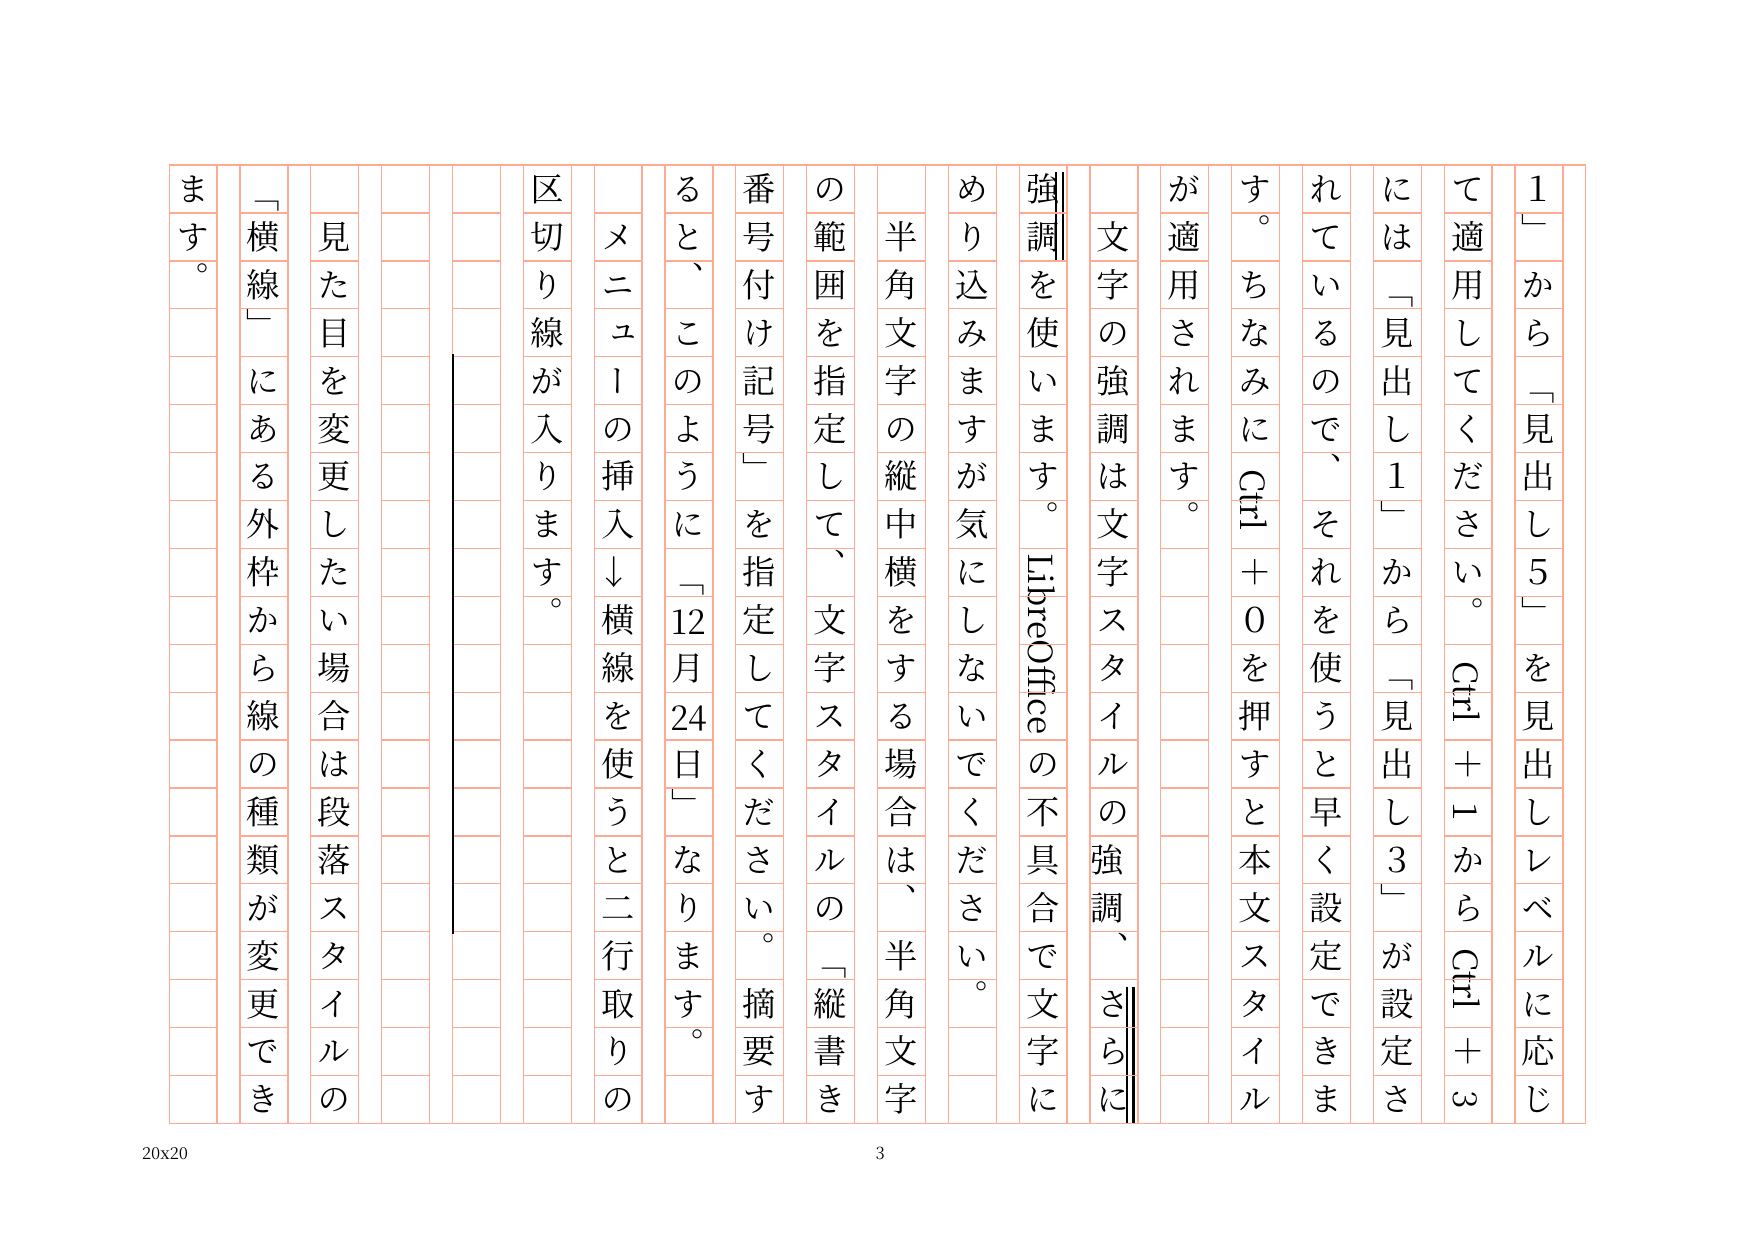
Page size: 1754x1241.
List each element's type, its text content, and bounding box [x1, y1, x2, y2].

text 半角文字の縦中横をする場合は、半角文字の範囲を指定して、文字スタイルの「縦書き番号付け記号」を指定してください。摘要すると、このように「12月24日」なります。 [736, 357, 783, 404]
text 見た目を変更したい場合は段落スタイルの「横線」にある外枠から線の種類が変更できます。 [241, 405, 287, 452]
text 文字の強調は文字スタイルの強調、さらに強調を使います。LibreOfficeの不具合で文字にめり込みますが気にしないでください。 [1091, 789, 1137, 835]
text メニューの挿入→横線を使うと二行取りの区切り線が入ります。 [595, 693, 641, 739]
text 半角文字の縦中横をする場合は、半角文字の範囲を指定して、文字スタイルの「縦書き番号付け記号」を指定してください。摘要すると、このように「12月24日」なります。 [666, 309, 712, 356]
text 半角文字の縦中横をする場合は、半角文字の範囲を指定して、文字スタイルの「縦書き番号付け記号」を指定してください。摘要すると、このように「12月24日」なります。 [878, 549, 925, 596]
text 文字の強調は文字スタイルの強調、さらに強調を使います。LibreOfficeの不具合で文字にめり込みますが気にしないでください。 [949, 645, 996, 692]
text 半角文字の縦中横をする場合は、半角文字の範囲を指定して、文字スタイルの「縦書き番号付け記号」を指定してください。摘要すると、このように「12月24日」なります。 [807, 262, 854, 308]
text 見た目を変更したい場合は段落スタイルの「横線」にある外枠から線の種類が変更できます。 [241, 932, 287, 979]
text 文字の強調は文字スタイルの強調、さらに強調を使います。LibreOfficeの不具合で文字にめり込みますが気にしないでください。 [949, 166, 996, 212]
text 半角文字の縦中横をする場合は、半角文字の範囲を指定して、文字スタイルの「縦書き番号付け記号」を指定してください。摘要すると、このように「12月24日」なります。 [736, 980, 783, 1027]
text 文字の強調は文字スタイルの強調、さらに強調を使います。LibreOfficeの不具合で文字にめり込みますが気にしないでください。 [1091, 1076, 1126, 1123]
text 半角文字の縦中横をする場合は、半角文字の範囲を指定して、文字スタイルの「縦書き番号付け記号」を指定してください。摘要すると、このように「12月24日」なります。 [878, 789, 925, 835]
text 見出しについては、見出しを入力した後、段落スタイル「見出し」以下にある「見出し１」から「見出し５」を見出しレベルに応じて適用してください。Ctrl＋1からCtrl＋3には「見出し１」から「見出し３」が設定されているので、それを使うと早く設定できます。ちなみにCtrl＋０を押すと本文スタイルが適用されます。 [1280, 166, 1302, 1123]
text 見た目を変更したい場合は段落スタイルの「横線」にある外枠から線の種類が変更できます。 [311, 166, 358, 212]
text 見た目を変更したい場合は段落スタイルの「横線」にある外枠から線の種類が変更できます。 [241, 837, 287, 883]
text メニューの挿入→横線を使うと二行取りの区切り線が入ります。 [524, 789, 571, 835]
text 見た目を変更したい場合は段落スタイルの「横線」にある外枠から線の種類が変更できます。 [241, 166, 287, 212]
text 見た目を変更したい場合は段落スタイルの「横線」にある外枠から線の種類が変更できます。 [311, 309, 358, 356]
text 文字の強調は文字スタイルの強調、さらに強調を使います。LibreOfficeの不具合で文字にめり込みますが気にしないでください。 [1020, 309, 1066, 356]
text 見た目を変更したい場合は段落スタイルの「横線」にある外枠から線の種類が変更できます。 [311, 789, 358, 835]
text 見た目を変更したい場合は段落スタイルの「横線」にある外枠から線の種類が変更できます。 [170, 645, 216, 692]
text 見た目を変更したい場合は段落スタイルの「横線」にある外枠から線の種類が変更できます。 [170, 789, 216, 835]
text 半角文字の縦中横をする場合は、半角文字の範囲を指定して、文字スタイルの「縦書き番号付け記号」を指定してください。摘要すると、このように「12月24日」なります。 [736, 309, 783, 356]
text 見出しについては、見出しを入力した後、段落スタイル「見出し」以下にある「見出し１」から「見出し５」を見出しレベルに応じて適用してください。Ctrl＋1からCtrl＋3には「見出し１」から「見出し３」が設定されているので、それを使うと早く設定できます。ちなみにCtrl＋０を押すと本文スタイルが適用されます。 [1493, 166, 1514, 1123]
text メニューの挿入→横線を使うと二行取りの区切り線が入ります。 [524, 741, 571, 787]
text 見た目を変更したい場合は段落スタイルの「横線」にある外枠から線の種類が変更できます。 [170, 549, 216, 596]
text メニューの挿入→横線を使うと二行取りの区切り線が入ります。 [524, 837, 571, 883]
text 文字の強調は文字スタイルの強調、さらに強調を使います。LibreOfficeの不具合で文字にめり込みますが気にしないでください。 [1020, 693, 1066, 739]
text 文字の強調は文字スタイルの強調、さらに強調を使います。LibreOfficeの不具合で文字にめり込みますが気にしないでください。 [949, 1076, 996, 1123]
text 見た目を変更したい場合は段落スタイルの「横線」にある外枠から線の種類が変更できます。 [170, 357, 216, 404]
text 文字の強調は文字スタイルの強調、さらに強調を使います。LibreOfficeの不具合で文字にめり込みますが気にしないでください。 [1020, 980, 1066, 1027]
text 文字の強調は文字スタイルの強調、さらに強調を使います。LibreOfficeの不具合で文字にめり込みますが気にしないでください。 [1020, 549, 1066, 596]
text メニューの挿入→横線を使うと二行取りの区切り線が入ります。 [595, 214, 641, 260]
text 見た目を変更したい場合は段落スタイルの「横線」にある外枠から線の種類が変更できます。 [170, 837, 216, 883]
text 半角文字の縦中横をする場合は、半角文字の範囲を指定して、文字スタイルの「縦書き番号付け記号」を指定してください。摘要すると、このように「12月24日」なります。 [878, 405, 925, 452]
text 半角文字の縦中横をする場合は、半角文字の範囲を指定して、文字スタイルの「縦書き番号付け記号」を指定してください。摘要すると、このように「12月24日」なります。 [736, 741, 783, 787]
text 文字の強調は文字スタイルの強調、さらに強調を使います。LibreOfficeの不具合で文字にめり込みますが気にしないでください。 [1020, 262, 1066, 308]
text 文字の強調は文字スタイルの強調、さらに強調を使います。LibreOfficeの不具合で文字にめり込みますが気にしないでください。 [1091, 1028, 1126, 1075]
text 見た目を変更したい場合は段落スタイルの「横線」にある外枠から線の種類が変更できます。 [241, 741, 287, 787]
text メニューの挿入→横線を使うと二行取りの区切り線が入ります。 [524, 214, 571, 260]
text 文字の強調は文字スタイルの強調、さらに強調を使います。LibreOfficeの不具合で文字にめり込みますが気にしないでください。 [949, 932, 996, 979]
text メニューの挿入→横線を使うと二行取りの区切り線が入ります。 [595, 309, 641, 356]
text メニューの挿入→横線を使うと二行取りの区切り線が入ります。 [595, 980, 641, 1027]
text 半角文字の縦中横をする場合は、半角文字の範囲を指定して、文字スタイルの「縦書き番号付け記号」を指定してください。摘要すると、このように「12月24日」なります。 [878, 453, 925, 500]
text 見出しについては、見出しを入力した後、段落スタイル「見出し」以下にある「見出し１」から「見出し５」を見出しレベルに応じて適用してください。Ctrl＋1からCtrl＋3には「見出し１」から「見出し３」が設定されているので、それを使うと早く設定できます。ちなみにCtrl＋０を押すと本文スタイルが適用されます。 [1209, 166, 1231, 1123]
text メニューの挿入→横線を使うと二行取りの区切り線が入ります。 [595, 597, 641, 644]
text 文字の強調は文字スタイルの強調、さらに強調を使います。LibreOfficeの不具合で文字にめり込みますが気にしないでください。 [1068, 166, 1089, 1123]
text 半角文字の縦中横をする場合は、半角文字の範囲を指定して、文字スタイルの「縦書き番号付け記号」を指定してください。摘要すると、このように「12月24日」なります。 [784, 166, 806, 1123]
text メニューの挿入→横線を使うと二行取りの区切り線が入ります。 [524, 980, 571, 1027]
text 半角文字の縦中横をする場合は、半角文字の範囲を指定して、文字スタイルの「縦書き番号付け記号」を指定してください。摘要すると、このように「12月24日」なります。 [878, 597, 925, 644]
text メニューの挿入→横線を使うと二行取りの区切り線が入ります。 [595, 501, 641, 548]
text 半角文字の縦中横をする場合は、半角文字の範囲を指定して、文字スタイルの「縦書き番号付け記号」を指定してください。摘要すると、このように「12月24日」なります。 [807, 453, 854, 500]
text 半角文字の縦中横をする場合は、半角文字の範囲を指定して、文字スタイルの「縦書き番号付け記号」を指定してください。摘要すると、このように「12月24日」なります。 [666, 645, 712, 692]
text 文字の強調は文字スタイルの強調、さらに強調を使います。LibreOfficeの不具合で文字にめり込みますが気にしないでください。 [1020, 789, 1066, 835]
text 見た目を変更したい場合は段落スタイルの「横線」にある外枠から線の種類が変更できます。 [170, 214, 216, 260]
text 文字の強調は文字スタイルの強調、さらに強調を使います。LibreOfficeの不具合で文字にめり込みますが気にしないでください。 [1020, 837, 1066, 883]
text 文字の強調は文字スタイルの強調、さらに強調を使います。LibreOfficeの不具合で文字にめり込みますが気にしないでください。 [1091, 309, 1137, 356]
text 文字の強調は文字スタイルの強調、さらに強調を使います。LibreOfficeの不具合で文字にめり込みますが気にしないでください。 [1139, 166, 1160, 1123]
text メニューの挿入→横線を使うと二行取りの区切り線が入ります。 [524, 166, 571, 212]
text 半角文字の縦中横をする場合は、半角文字の範囲を指定して、文字スタイルの「縦書き番号付け記号」を指定してください。摘要すると、このように「12月24日」なります。 [878, 645, 925, 692]
text 見た目を変更したい場合は段落スタイルの「横線」にある外枠から線の種類が変更できます。 [170, 1076, 216, 1123]
text メニューの挿入→横線を使うと二行取りの区切り線が入ります。 [595, 453, 641, 500]
text 半角文字の縦中横をする場合は、半角文字の範囲を指定して、文字スタイルの「縦書き番号付け記号」を指定してください。摘要すると、このように「12月24日」なります。 [666, 597, 712, 644]
text メニューの挿入→横線を使うと二行取りの区切り線が入ります。 [524, 501, 571, 548]
text 文字の強調は文字スタイルの強調、さらに強調を使います。LibreOfficeの不具合で文字にめり込みますが気にしないでください。 [949, 501, 996, 548]
text 半角文字の縦中横をする場合は、半角文字の範囲を指定して、文字スタイルの「縦書き番号付け記号」を指定してください。摘要すると、このように「12月24日」なります。 [807, 309, 854, 356]
text 見た目を変更したい場合は段落スタイルの「横線」にある外枠から線の種類が変更できます。 [170, 741, 216, 787]
text 文字の強調は文字スタイルの強調、さらに強調を使います。LibreOfficeの不具合で文字にめり込みますが気にしないでください。 [949, 214, 996, 260]
text 文字の強調は文字スタイルの強調、さらに強調を使います。LibreOfficeの不具合で文字にめり込みますが気にしないでください。 [1020, 214, 1055, 260]
text 見た目を変更したい場合は段落スタイルの「横線」にある外枠から線の種類が変更できます。 [170, 501, 216, 548]
text 半角文字の縦中横をする場合は、半角文字の範囲を指定して、文字スタイルの「縦書き番号付け記号」を指定してください。摘要すると、このように「12月24日」なります。 [807, 501, 854, 548]
text メニューの挿入→横線を使うと二行取りの区切り線が入ります。 [595, 262, 641, 308]
text メニューの挿入→横線を使うと二行取りの区切り線が入ります。 [595, 932, 641, 979]
text 半角文字の縦中横をする場合は、半角文字の範囲を指定して、文字スタイルの「縦書き番号付け記号」を指定してください。摘要すると、このように「12月24日」なります。 [736, 262, 783, 308]
text 文字の強調は文字スタイルの強調、さらに強調を使います。LibreOfficeの不具合で文字にめり込みますが気にしないでください。 [1091, 166, 1137, 212]
text 半角文字の縦中横をする場合は、半角文字の範囲を指定して、文字スタイルの「縦書き番号付け記号」を指定してください。摘要すると、このように「12月24日」なります。 [807, 357, 854, 404]
text 半角文字の縦中横をする場合は、半角文字の範囲を指定して、文字スタイルの「縦書き番号付け記号」を指定してください。摘要すると、このように「12月24日」なります。 [736, 1076, 783, 1123]
text 半角文字の縦中横をする場合は、半角文字の範囲を指定して、文字スタイルの「縦書き番号付け記号」を指定してください。摘要すると、このように「12月24日」なります。 [807, 741, 854, 787]
text 半角文字の縦中横をする場合は、半角文字の範囲を指定して、文字スタイルの「縦書き番号付け記号」を指定してください。摘要すると、このように「12月24日」なります。 [666, 453, 712, 500]
text メニューの挿入→横線を使うと二行取りの区切り線が入ります。 [524, 549, 571, 596]
text 文字の強調は文字スタイルの強調、さらに強調を使います。LibreOfficeの不具合で文字にめり込みますが気にしないでください。 [1091, 262, 1137, 308]
text 半角文字の縦中横をする場合は、半角文字の範囲を指定して、文字スタイルの「縦書き番号付け記号」を指定してください。摘要すると、このように「12月24日」なります。 [666, 980, 712, 1027]
text 文字の強調は文字スタイルの強調、さらに強調を使います。LibreOfficeの不具合で文字にめり込みますが気にしないでください。 [1020, 741, 1066, 787]
text 文字の強調は文字スタイルの強調、さらに強調を使います。LibreOfficeの不具合で文字にめり込みますが気にしないでください。 [949, 884, 996, 931]
text 半角文字の縦中横をする場合は、半角文字の範囲を指定して、文字スタイルの「縦書き番号付け記号」を指定してください。摘要すると、このように「12月24日」なります。 [807, 837, 854, 883]
text 見た目を変更したい場合は段落スタイルの「横線」にある外枠から線の種類が変更できます。 [311, 262, 358, 308]
text 文字の強調は文字スタイルの強調、さらに強調を使います。LibreOfficeの不具合で文字にめり込みますが気にしないでください。 [1091, 597, 1137, 644]
text 半角文字の縦中横をする場合は、半角文字の範囲を指定して、文字スタイルの「縦書き番号付け記号」を指定してください。摘要すると、このように「12月24日」なります。 [666, 741, 712, 787]
text 見た目を変更したい場合は段落スタイルの「横線」にある外枠から線の種類が変更できます。 [170, 262, 216, 308]
text 半角文字の縦中横をする場合は、半角文字の範囲を指定して、文字スタイルの「縦書き番号付け記号」を指定してください。摘要すると、このように「12月24日」なります。 [736, 214, 783, 260]
text 半角文字の縦中横をする場合は、半角文字の範囲を指定して、文字スタイルの「縦書き番号付け記号」を指定してください。摘要すると、このように「12月24日」なります。 [736, 837, 783, 883]
text 半角文字の縦中横をする場合は、半角文字の範囲を指定して、文字スタイルの「縦書き番号付け記号」を指定してください。摘要すると、このように「12月24日」なります。 [736, 549, 783, 596]
text 半角文字の縦中横をする場合は、半角文字の範囲を指定して、文字スタイルの「縦書き番号付け記号」を指定してください。摘要すると、このように「12月24日」なります。 [736, 693, 783, 739]
text 見た目を変更したい場合は段落スタイルの「横線」にある外枠から線の種類が変更できます。 [218, 166, 239, 1123]
text 見た目を変更したい場合は段落スタイルの「横線」にある外枠から線の種類が変更できます。 [311, 214, 358, 260]
text 半角文字の縦中横をする場合は、半角文字の範囲を指定して、文字スタイルの「縦書き番号付け記号」を指定してください。摘要すると、このように「12月24日」なります。 [666, 884, 712, 931]
text メニューの挿入→横線を使うと二行取りの区切り線が入ります。 [524, 884, 571, 931]
text 見た目を変更したい場合は段落スタイルの「横線」にある外枠から線の種類が変更できます。 [311, 884, 358, 931]
text 文字の強調は文字スタイルの強調、さらに強調を使います。LibreOfficeの不具合で文字にめり込みますが気にしないでください。 [997, 166, 1019, 1123]
text 文字の強調は文字スタイルの強調、さらに強調を使います。LibreOfficeの不具合で文字にめり込みますが気にしないでください。 [1020, 884, 1066, 931]
text 文字の強調は文字スタイルの強調、さらに強調を使います。LibreOfficeの不具合で文字にめり込みますが気にしないでください。 [1020, 1076, 1066, 1123]
text 見た目を変更したい場合は段落スタイルの「横線」にある外枠から線の種類が変更できます。 [311, 453, 358, 500]
text メニューの挿入→横線を使うと二行取りの区切り線が入ります。 [595, 645, 641, 692]
text 文字の強調は文字スタイルの強調、さらに強調を使います。LibreOfficeの不具合で文字にめり込みますが気にしないでください。 [949, 549, 996, 596]
text 半角文字の縦中横をする場合は、半角文字の範囲を指定して、文字スタイルの「縦書き番号付け記号」を指定してください。摘要すると、このように「12月24日」なります。 [878, 357, 925, 404]
text 文字の強調は文字スタイルの強調、さらに強調を使います。LibreOfficeの不具合で文字にめり込みますが気にしないでください。 [949, 693, 996, 739]
text 半角文字の縦中横をする場合は、半角文字の範囲を指定して、文字スタイルの「縦書き番号付け記号」を指定してください。摘要すると、このように「12月24日」なります。 [666, 693, 712, 739]
text 見た目を変更したい場合は段落スタイルの「横線」にある外枠から線の種類が変更できます。 [170, 597, 216, 644]
text 文字の強調は文字スタイルの強調、さらに強調を使います。LibreOfficeの不具合で文字にめり込みますが気にしないでください。 [1020, 1028, 1066, 1075]
text 文字の強調は文字スタイルの強調、さらに強調を使います。LibreOfficeの不具合で文字にめり込みますが気にしないでください。 [1091, 453, 1137, 500]
text メニューの挿入→横線を使うと二行取りの区切り線が入ります。 [595, 166, 641, 212]
text 半角文字の縦中横をする場合は、半角文字の範囲を指定して、文字スタイルの「縦書き番号付け記号」を指定してください。摘要すると、このように「12月24日」なります。 [666, 932, 712, 979]
text 半角文字の縦中横をする場合は、半角文字の範囲を指定して、文字スタイルの「縦書き番号付け記号」を指定してください。摘要すると、このように「12月24日」なります。 [878, 837, 925, 883]
text メニューの挿入→横線を使うと二行取りの区切り線が入ります。 [524, 932, 571, 979]
text 見た目を変更したい場合は段落スタイルの「横線」にある外枠から線の種類が変更できます。 [311, 741, 358, 787]
text 半角文字の縦中横をする場合は、半角文字の範囲を指定して、文字スタイルの「縦書き番号付け記号」を指定してください。摘要すると、このように「12月24日」なります。 [666, 214, 712, 260]
text 半角文字の縦中横をする場合は、半角文字の範囲を指定して、文字スタイルの「縦書き番号付け記号」を指定してください。摘要すると、このように「12月24日」なります。 [736, 645, 783, 692]
text 半角文字の縦中横をする場合は、半角文字の範囲を指定して、文字スタイルの「縦書き番号付け記号」を指定してください。摘要すると、このように「12月24日」なります。 [878, 309, 925, 356]
text 見た目を変更したい場合は段落スタイルの「横線」にある外枠から線の種類が変更できます。 [241, 262, 287, 308]
text 半角文字の縦中横をする場合は、半角文字の範囲を指定して、文字スタイルの「縦書き番号付け記号」を指定してください。摘要すると、このように「12月24日」なります。 [807, 693, 854, 739]
text 文字の強調は文字スタイルの強調、さらに強調を使います。LibreOfficeの不具合で文字にめり込みますが気にしないでください。 [949, 309, 996, 356]
text 半角文字の縦中横をする場合は、半角文字の範囲を指定して、文字スタイルの「縦書き番号付け記号」を指定してください。摘要すると、このように「12月24日」なります。 [807, 214, 854, 260]
text メニューの挿入→横線を使うと二行取りの区切り線が入ります。 [524, 1076, 571, 1123]
text メニューの挿入→横線を使うと二行取りの区切り線が入ります。 [572, 166, 594, 1123]
text 見た目を変更したい場合は段落スタイルの「横線」にある外枠から線の種類が変更できます。 [289, 166, 310, 1123]
text メニューの挿入→横線を使うと二行取りの区切り線が入ります。 [524, 645, 571, 692]
text 見た目を変更したい場合は段落スタイルの「横線」にある外枠から線の種類が変更できます。 [241, 214, 287, 260]
text 文字の強調は文字スタイルの強調、さらに強調を使います。LibreOfficeの不具合で文字にめり込みますが気にしないでください。 [1020, 597, 1066, 644]
text 文字の強調は文字スタイルの強調、さらに強調を使います。LibreOfficeの不具合で文字にめり込みますが気にしないでください。 [949, 357, 996, 404]
text メニューの挿入→横線を使うと二行取りの区切り線が入ります。 [595, 884, 641, 931]
text メニューの挿入→横線を使うと二行取りの区切り線が入ります。 [524, 405, 571, 452]
text 文字の強調は文字スタイルの強調、さらに強調を使います。LibreOfficeの不具合で文字にめり込みますが気にしないでください。 [1020, 645, 1066, 692]
text 文字の強調は文字スタイルの強調、さらに強調を使います。LibreOfficeの不具合で文字にめり込みますが気にしないでください。 [1091, 980, 1137, 1027]
text 文字の強調は文字スタイルの強調、さらに強調を使います。LibreOfficeの不具合で文字にめり込みますが気にしないでください。 [1091, 932, 1137, 979]
text 見た目を変更したい場合は段落スタイルの「横線」にある外枠から線の種類が変更できます。 [241, 645, 287, 692]
text メニューの挿入→横線を使うと二行取りの区切り線が入ります。 [595, 741, 641, 787]
text 文字の強調は文字スタイルの強調、さらに強調を使います。LibreOfficeの不具合で文字にめり込みますが気にしないでください。 [1091, 837, 1137, 883]
text 半角文字の縦中横をする場合は、半角文字の範囲を指定して、文字スタイルの「縦書き番号付け記号」を指定してください。摘要すると、このように「12月24日」なります。 [736, 884, 783, 931]
text 見た目を変更したい場合は段落スタイルの「横線」にある外枠から線の種類が変更できます。 [170, 453, 216, 500]
text メニューの挿入→横線を使うと二行取りの区切り線が入ります。 [524, 262, 571, 308]
text 見た目を変更したい場合は段落スタイルの「横線」にある外枠から線の種類が変更できます。 [170, 1028, 216, 1075]
text 見た目を変更したい場合は段落スタイルの「横線」にある外枠から線の種類が変更できます。 [170, 980, 216, 1027]
text 文字の強調は文字スタイルの強調、さらに強調を使います。LibreOfficeの不具合で文字にめり込みますが気にしないでください。 [1091, 884, 1137, 931]
text メニューの挿入→横線を使うと二行取りの区切り線が入ります。 [595, 789, 641, 835]
text メニューの挿入→横線を使うと二行取りの区切り線が入ります。 [595, 1028, 641, 1075]
text 見た目を変更したい場合は段落スタイルの「横線」にある外枠から線の種類が変更できます。 [241, 1028, 287, 1075]
text 半角文字の縦中横をする場合は、半角文字の範囲を指定して、文字スタイルの「縦書き番号付け記号」を指定してください。摘要すると、このように「12月24日」なります。 [807, 1076, 854, 1123]
text 半角文字の縦中横をする場合は、半角文字の範囲を指定して、文字スタイルの「縦書き番号付け記号」を指定してください。摘要すると、このように「12月24日」なります。 [807, 884, 854, 931]
text メニューの挿入→横線を使うと二行取りの区切り線が入ります。 [595, 357, 641, 404]
text 半角文字の縦中横をする場合は、半角文字の範囲を指定して、文字スタイルの「縦書き番号付け記号」を指定してください。摘要すると、このように「12月24日」なります。 [878, 884, 925, 931]
text 文字の強調は文字スタイルの強調、さらに強調を使います。LibreOfficeの不具合で文字にめり込みますが気にしないでください。 [949, 837, 996, 883]
text 半角文字の縦中横をする場合は、半角文字の範囲を指定して、文字スタイルの「縦書き番号付け記号」を指定してください。摘要すると、このように「12月24日」なります。 [878, 1076, 925, 1123]
text メニューの挿入→横線を使うと二行取りの区切り線が入ります。 [595, 837, 641, 883]
text 見た目を変更したい場合は段落スタイルの「横線」にある外枠から線の種類が変更できます。 [170, 693, 216, 739]
text メニューの挿入→横線を使うと二行取りの区切り線が入ります。 [524, 453, 571, 500]
text 半角文字の縦中横をする場合は、半角文字の範囲を指定して、文字スタイルの「縦書き番号付け記号」を指定してください。摘要すると、このように「12月24日」なります。 [855, 166, 877, 1123]
text 見た目を変更したい場合は段落スタイルの「横線」にある外枠から線の種類が変更できます。 [241, 789, 287, 835]
text 文字の強調は文字スタイルの強調、さらに強調を使います。LibreOfficeの不具合で文字にめり込みますが気にしないでください。 [1091, 645, 1137, 692]
text 見た目を変更したい場合は段落スタイルの「横線」にある外枠から線の種類が変更できます。 [241, 884, 287, 931]
text 半角文字の縦中横をする場合は、半角文字の範囲を指定して、文字スタイルの「縦書き番号付け記号」を指定してください。摘要すると、このように「12月24日」なります。 [714, 166, 735, 1123]
text 見た目を変更したい場合は段落スタイルの「横線」にある外枠から線の種類が変更できます。 [170, 166, 216, 212]
text 見た目を変更したい場合は段落スタイルの「横線」にある外枠から線の種類が変更できます。 [311, 645, 358, 692]
text 半角文字の縦中横をする場合は、半角文字の範囲を指定して、文字スタイルの「縦書き番号付け記号」を指定してください。摘要すると、このように「12月24日」なります。 [736, 453, 783, 500]
text 見た目を変更したい場合は段落スタイルの「横線」にある外枠から線の種類が変更できます。 [170, 309, 216, 356]
text 見た目を変更したい場合は段落スタイルの「横線」にある外枠から線の種類が変更できます。 [311, 837, 358, 883]
text 半角文字の縦中横をする場合は、半角文字の範囲を指定して、文字スタイルの「縦書き番号付け記号」を指定してください。摘要すると、このように「12月24日」なります。 [878, 262, 925, 308]
text 半角文字の縦中横をする場合は、半角文字の範囲を指定して、文字スタイルの「縦書き番号付け記号」を指定してください。摘要すると、このように「12月24日」なります。 [878, 932, 925, 979]
text メニューの挿入→横線を使うと二行取りの区切り線が入ります。 [595, 549, 641, 596]
text 文字の強調は文字スタイルの強調、さらに強調を使います。LibreOfficeの不具合で文字にめり込みますが気にしないでください。 [1020, 405, 1066, 452]
text 見た目を変更したい場合は段落スタイルの「横線」にある外枠から線の種類が変更できます。 [359, 166, 381, 1123]
text 文字の強調は文字スタイルの強調、さらに強調を使います。LibreOfficeの不具合で文字にめり込みますが気にしないでください。 [1020, 932, 1066, 979]
text 半角文字の縦中横をする場合は、半角文字の範囲を指定して、文字スタイルの「縦書き番号付け記号」を指定してください。摘要すると、このように「12月24日」なります。 [807, 166, 854, 212]
text 見た目を変更したい場合は段落スタイルの「横線」にある外枠から線の種類が変更できます。 [170, 405, 216, 452]
text 半角文字の縦中横をする場合は、半角文字の範囲を指定して、文字スタイルの「縦書き番号付け記号」を指定してください。摘要すると、このように「12月24日」なります。 [878, 166, 925, 212]
text 文字の強調は文字スタイルの強調、さらに強調を使います。LibreOfficeの不具合で文字にめり込みますが気にしないでください。 [949, 980, 996, 1027]
text 半角文字の縦中横をする場合は、半角文字の範囲を指定して、文字スタイルの「縦書き番号付け記号」を指定してください。摘要すると、このように「12月24日」なります。 [666, 405, 712, 452]
text 半角文字の縦中横をする場合は、半角文字の範囲を指定して、文字スタイルの「縦書き番号付け記号」を指定してください。摘要すると、このように「12月24日」なります。 [878, 1028, 925, 1075]
text メニューの挿入→横線を使うと二行取りの区切り線が入ります。 [595, 405, 641, 452]
text 見た目を変更したい場合は段落スタイルの「横線」にある外枠から線の種類が変更できます。 [241, 693, 287, 739]
text 半角文字の縦中横をする場合は、半角文字の範囲を指定して、文字スタイルの「縦書き番号付け記号」を指定してください。摘要すると、このように「12月24日」なります。 [878, 693, 925, 739]
text 文字の強調は文字スタイルの強調、さらに強調を使います。LibreOfficeの不具合で文字にめり込みますが気にしないでください。 [1020, 166, 1066, 212]
text 見た目を変更したい場合は段落スタイルの「横線」にある外枠から線の種類が変更できます。 [311, 980, 358, 1027]
text 文字の強調は文字スタイルの強調、さらに強調を使います。LibreOfficeの不具合で文字にめり込みますが気にしないでください。 [949, 1028, 996, 1075]
text 文字の強調は文字スタイルの強調、さらに強調を使います。LibreOfficeの不具合で文字にめり込みますが気にしないでください。 [1091, 501, 1137, 548]
text 見た目を変更したい場合は段落スタイルの「横線」にある外枠から線の種類が変更できます。 [311, 597, 358, 644]
text 半角文字の縦中横をする場合は、半角文字の範囲を指定して、文字スタイルの「縦書き番号付け記号」を指定してください。摘要すると、このように「12月24日」なります。 [666, 837, 712, 883]
text 半角文字の縦中横をする場合は、半角文字の範囲を指定して、文字スタイルの「縦書き番号付け記号」を指定してください。摘要すると、このように「12月24日」なります。 [807, 932, 854, 979]
text 半角文字の縦中横をする場合は、半角文字の範囲を指定して、文字スタイルの「縦書き番号付け記号」を指定してください。摘要すると、このように「12月24日」なります。 [807, 789, 854, 835]
text 半角文字の縦中横をする場合は、半角文字の範囲を指定して、文字スタイルの「縦書き番号付け記号」を指定してください。摘要すると、このように「12月24日」なります。 [666, 357, 712, 404]
text 半角文字の縦中横をする場合は、半角文字の範囲を指定して、文字スタイルの「縦書き番号付け記号」を指定してください。摘要すると、このように「12月24日」なります。 [807, 549, 854, 596]
text 見た目を変更したい場合は段落スタイルの「横線」にある外枠から線の種類が変更できます。 [241, 597, 287, 644]
text 半角文字の縦中横をする場合は、半角文字の範囲を指定して、文字スタイルの「縦書き番号付け記号」を指定してください。摘要すると、このように「12月24日」なります。 [878, 741, 925, 787]
text 文字の強調は文字スタイルの強調、さらに強調を使います。LibreOfficeの不具合で文字にめり込みますが気にしないでください。 [949, 262, 996, 308]
text 半角文字の縦中横をする場合は、半角文字の範囲を指定して、文字スタイルの「縦書き番号付け記号」を指定してください。摘要すると、このように「12月24日」なります。 [807, 597, 854, 644]
text 見出しについては、見出しを入力した後、段落スタイル「見出し」以下にある「見出し１」から「見出し５」を見出しレベルに応じて適用してください。Ctrl＋1からCtrl＋3には「見出し１」から「見出し３」が設定されているので、それを使うと早く設定できます。ちなみにCtrl＋０を押すと本文スタイルが適用されます。 [1351, 166, 1373, 1123]
text 半角文字の縦中横をする場合は、半角文字の範囲を指定して、文字スタイルの「縦書き番号付け記号」を指定してください。摘要すると、このように「12月24日」なります。 [878, 501, 925, 548]
text 半角文字の縦中横をする場合は、半角文字の範囲を指定して、文字スタイルの「縦書き番号付け記号」を指定してください。摘要すると、このように「12月24日」なります。 [807, 405, 854, 452]
text 見た目を変更したい場合は段落スタイルの「横線」にある外枠から線の種類が変更できます。 [241, 309, 287, 356]
text 半角文字の縦中横をする場合は、半角文字の範囲を指定して、文字スタイルの「縦書き番号付け記号」を指定してください。摘要すると、このように「12月24日」なります。 [807, 980, 854, 1027]
text 半角文字の縦中横をする場合は、半角文字の範囲を指定して、文字スタイルの「縦書き番号付け記号」を指定してください。摘要すると、このように「12月24日」なります。 [666, 501, 712, 548]
text 半角文字の縦中横をする場合は、半角文字の範囲を指定して、文字スタイルの「縦書き番号付け記号」を指定してください。摘要すると、このように「12月24日」なります。 [736, 166, 783, 212]
text 半角文字の縦中横をする場合は、半角文字の範囲を指定して、文字スタイルの「縦書き番号付け記号」を指定してください。摘要すると、このように「12月24日」なります。 [926, 166, 948, 1123]
text メニューの挿入→横線を使うと二行取りの区切り線が入ります。 [595, 1076, 641, 1123]
text 見た目を変更したい場合は段落スタイルの「横線」にある外枠から線の種類が変更できます。 [311, 1076, 358, 1123]
text 見た目を変更したい場合は段落スタイルの「横線」にある外枠から線の種類が変更できます。 [311, 357, 358, 404]
text 半角文字の縦中横をする場合は、半角文字の範囲を指定して、文字スタイルの「縦書き番号付け記号」を指定してください。摘要すると、このように「12月24日」なります。 [666, 1028, 712, 1075]
text 見た目を変更したい場合は段落スタイルの「横線」にある外枠から線の種類が変更できます。 [241, 1076, 287, 1123]
text 半角文字の縦中横をする場合は、半角文字の範囲を指定して、文字スタイルの「縦書き番号付け記号」を指定してください。摘要すると、このように「12月24日」なります。 [736, 597, 783, 644]
text 半角文字の縦中横をする場合は、半角文字の範囲を指定して、文字スタイルの「縦書き番号付け記号」を指定してください。摘要すると、このように「12月24日」なります。 [666, 262, 712, 308]
text メニューの挿入→横線を使うと二行取りの区切り線が入ります。 [643, 166, 664, 1123]
text 半角文字の縦中横をする場合は、半角文字の範囲を指定して、文字スタイルの「縦書き番号付け記号」を指定してください。摘要すると、このように「12月24日」なります。 [666, 1076, 712, 1123]
text メニューの挿入→横線を使うと二行取りの区切り線が入ります。 [524, 597, 571, 644]
text 文字の強調は文字スタイルの強調、さらに強調を使います。LibreOfficeの不具合で文字にめり込みますが気にしないでください。 [949, 741, 996, 787]
text 半角文字の縦中横をする場合は、半角文字の範囲を指定して、文字スタイルの「縦書き番号付け記号」を指定してください。摘要すると、このように「12月24日」なります。 [666, 166, 712, 212]
text 半角文字の縦中横をする場合は、半角文字の範囲を指定して、文字スタイルの「縦書き番号付け記号」を指定してください。摘要すると、このように「12月24日」なります。 [736, 789, 783, 835]
text 文字の強調は文字スタイルの強調、さらに強調を使います。LibreOfficeの不具合で文字にめり込みますが気にしないでください。 [1020, 357, 1066, 404]
text 半角文字の縦中横をする場合は、半角文字の範囲を指定して、文字スタイルの「縦書き番号付け記号」を指定してください。摘要すると、このように「12月24日」なります。 [878, 214, 925, 260]
text 文字の強調は文字スタイルの強調、さらに強調を使います。LibreOfficeの不具合で文字にめり込みますが気にしないでください。 [1091, 693, 1137, 739]
text 文字の強調は文字スタイルの強調、さらに強調を使います。LibreOfficeの不具合で文字にめり込みますが気にしないでください。 [949, 453, 996, 500]
text 見た目を変更したい場合は段落スタイルの「横線」にある外枠から線の種類が変更できます。 [241, 453, 287, 500]
text 文字の強調は文字スタイルの強調、さらに強調を使います。LibreOfficeの不具合で文字にめり込みますが気にしないでください。 [1091, 741, 1137, 787]
text 見た目を変更したい場合は段落スタイルの「横線」にある外枠から線の種類が変更できます。 [311, 549, 358, 596]
text 文字の強調は文字スタイルの強調、さらに強調を使います。LibreOfficeの不具合で文字にめり込みますが気にしないでください。 [1091, 357, 1137, 404]
text 文字の強調は文字スタイルの強調、さらに強調を使います。LibreOfficeの不具合で文字にめり込みますが気にしないでください。 [1091, 549, 1137, 596]
text 文字の強調は文字スタイルの強調、さらに強調を使います。LibreOfficeの不具合で文字にめり込みますが気にしないでください。 [1020, 453, 1066, 500]
text 半角文字の縦中横をする場合は、半角文字の範囲を指定して、文字スタイルの「縦書き番号付け記号」を指定してください。摘要すると、このように「12月24日」なります。 [666, 549, 712, 596]
text 見た目を変更したい場合は段落スタイルの「横線」にある外枠から線の種類が変更できます。 [170, 884, 216, 931]
text 見た目を変更したい場合は段落スタイルの「横線」にある外枠から線の種類が変更できます。 [311, 932, 358, 979]
text 見た目を変更したい場合は段落スタイルの「横線」にある外枠から線の種類が変更できます。 [311, 501, 358, 548]
text 見た目を変更したい場合は段落スタイルの「横線」にある外枠から線の種類が変更できます。 [241, 357, 287, 404]
text 見た目を変更したい場合は段落スタイルの「横線」にある外枠から線の種類が変更できます。 [241, 501, 287, 548]
text 見た目を変更したい場合は段落スタイルの「横線」にある外枠から線の種類が変更できます。 [311, 1028, 358, 1075]
text 半角文字の縦中横をする場合は、半角文字の範囲を指定して、文字スタイルの「縦書き番号付け記号」を指定してください。摘要すると、このように「12月24日」なります。 [736, 501, 783, 548]
text 半角文字の縦中横をする場合は、半角文字の範囲を指定して、文字スタイルの「縦書き番号付け記号」を指定してください。摘要すると、このように「12月24日」なります。 [807, 1028, 854, 1075]
text メニューの挿入→横線を使うと二行取りの区切り線が入ります。 [524, 357, 571, 404]
text 見た目を変更したい場合は段落スタイルの「横線」にある外枠から線の種類が変更できます。 [311, 693, 358, 739]
text メニューの挿入→横線を使うと二行取りの区切り線が入ります。 [524, 309, 571, 356]
text 半角文字の縦中横をする場合は、半角文字の範囲を指定して、文字スタイルの「縦書き番号付け記号」を指定してください。摘要すると、このように「12月24日」なります。 [807, 645, 854, 692]
text 見た目を変更したい場合は段落スタイルの「横線」にある外枠から線の種類が変更できます。 [241, 980, 287, 1027]
text 見た目を変更したい場合は段落スタイルの「横線」にある外枠から線の種類が変更できます。 [311, 405, 358, 452]
text 半角文字の縦中横をする場合は、半角文字の範囲を指定して、文字スタイルの「縦書き番号付け記号」を指定してください。摘要すると、このように「12月24日」なります。 [736, 932, 783, 979]
text 文字の強調は文字スタイルの強調、さらに強調を使います。LibreOfficeの不具合で文字にめり込みますが気にしないでください。 [1020, 501, 1066, 548]
text 半角文字の縦中横をする場合は、半角文字の範囲を指定して、文字スタイルの「縦書き番号付け記号」を指定してください。摘要すると、このように「12月24日」なります。 [666, 789, 712, 835]
text 見た目を変更したい場合は段落スタイルの「横線」にある外枠から線の種類が変更できます。 [170, 932, 216, 979]
text 見出しについては、見出しを入力した後、段落スタイル「見出し」以下にある「見出し１」から「見出し５」を見出しレベルに応じて適用してください。Ctrl＋1からCtrl＋3には「見出し１」から「見出し３」が設定されているので、それを使うと早く設定できます。ちなみにCtrl＋０を押すと本文スタイルが適用されます。 [1422, 166, 1444, 1123]
text 半角文字の縦中横をする場合は、半角文字の範囲を指定して、文字スタイルの「縦書き番号付け記号」を指定してください。摘要すると、このように「12月24日」なります。 [736, 1028, 783, 1075]
text 見た目を変更したい場合は段落スタイルの「横線」にある外枠から線の種類が変更できます。 [241, 549, 287, 596]
text 半角文字の縦中横をする場合は、半角文字の範囲を指定して、文字スタイルの「縦書き番号付け記号」を指定してください。摘要すると、このように「12月24日」なります。 [878, 980, 925, 1027]
text メニューの挿入→横線を使うと二行取りの区切り線が入ります。 [524, 1028, 571, 1075]
text 半角文字の縦中横をする場合は、半角文字の範囲を指定して、文字スタイルの「縦書き番号付け記号」を指定してください。摘要すると、このように「12月24日」なります。 [736, 405, 783, 452]
text 見出しについては、見出しを入力した後、段落スタイル「見出し」以下にある「見出し１」から「見出し５」を見出しレベルに応じて適用してください。Ctrl＋1からCtrl＋3には「見出し１」から「見出し３」が設定されているので、それを使うと早く設定できます。ちなみにCtrl＋０を押すと本文スタイルが適用されます。 [1564, 166, 1585, 1123]
text メニューの挿入→横線を使うと二行取りの区切り線が入ります。 [524, 693, 571, 739]
text 文字の強調は文字スタイルの強調、さらに強調を使います。LibreOfficeの不具合で文字にめり込みますが気にしないでください。 [949, 597, 996, 644]
text 文字の強調は文字スタイルの強調、さらに強調を使います。LibreOfficeの不具合で文字にめり込みますが気にしないでください。 [1091, 214, 1137, 260]
text 文字の強調は文字スタイルの強調、さらに強調を使います。LibreOfficeの不具合で文字にめり込みますが気にしないでください。 [949, 405, 996, 452]
text 文字の強調は文字スタイルの強調、さらに強調を使います。LibreOfficeの不具合で文字にめり込みますが気にしないでください。 [949, 789, 996, 835]
text 文字の強調は文字スタイルの強調、さらに強調を使います。LibreOfficeの不具合で文字にめり込みますが気にしないでください。 [1091, 405, 1137, 452]
